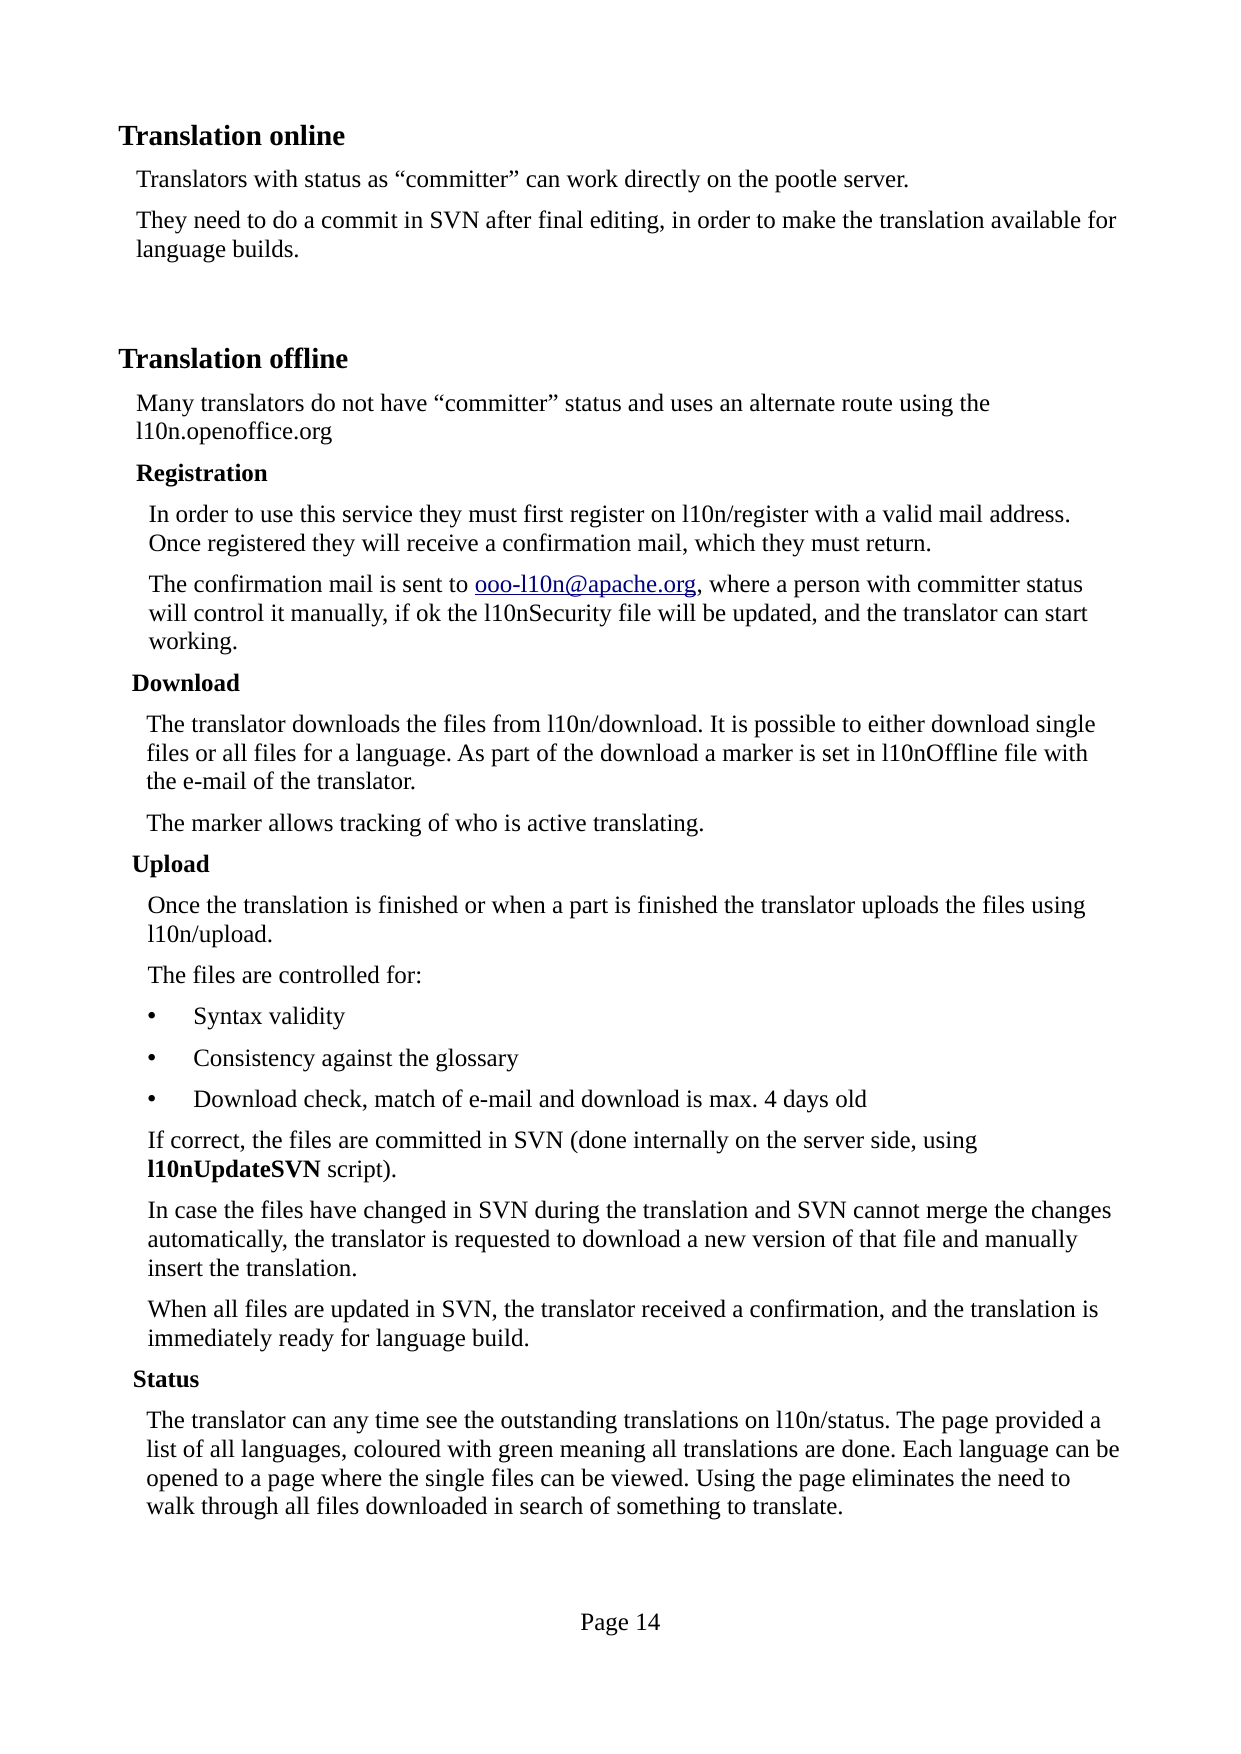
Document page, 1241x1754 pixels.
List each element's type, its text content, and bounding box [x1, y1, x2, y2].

text The marker allows tracking of who is active translating. [146, 808, 1122, 836]
list Syntax validity [147, 1001, 1122, 1030]
text Translators with status as “committer” can work directly on the pootle server. [136, 164, 1122, 193]
text The files are controlled for: [147, 960, 1122, 989]
text Download [132, 668, 1122, 696]
list Status [133, 1364, 1122, 1393]
text They need to do a commit in SVN after final editing, in order to make the translation available for language builds. [136, 205, 1122, 263]
text The confirmation mail is sent to ooo-l10n@apache.org, where a person with committer status will control it manually, if ok the l10nSecurity file will be updated, and the translator can start working. [148, 569, 1122, 655]
text Registration [136, 458, 1122, 486]
text In order to use this service they must first register on l10n/register with a valid mail address. Once registered they will receive a confirmation mail, which they must return. [148, 499, 1122, 556]
list Consistency against the glossary [147, 1043, 1122, 1071]
text Upload [132, 849, 1122, 878]
list Download check, match of e-mail and download is max. 4 days old [147, 1084, 1122, 1113]
subtitle Translation offline [118, 342, 1122, 375]
text Once the translation is finished or when a part is finished the translator uploads the files using l10n/upload. [147, 890, 1122, 948]
subtitle Translation online [118, 118, 1122, 152]
list If correct, the files are committed in SVN (done internally on the server side, using l10nUpdateSVN script). [147, 1125, 1122, 1183]
list The translator can any time see the outstanding translations on l10n/status. The page provided a list of all languages, coloured with green meaning all translations are done. Each language can be opened to a page where the single files can be viewed. Using the page eliminates the need to walk through all files downloaded in search of something to translate. [146, 1405, 1122, 1520]
list In case the files have changed in SVN during the translation and SVN cannot merge the changes automatically, the translator is requested to download a new version of that file and manually insert the translation. [147, 1195, 1122, 1281]
list When all files are updated in SVN, the translator received a confirmation, and the translation is immediately ready for language build. [147, 1294, 1122, 1351]
text Many translators do not have “committer” status and uses an alternate route using the l10n.openoffice.org [136, 388, 1122, 445]
text The translator downloads the files from l10n/download. It is possible to either download single files or all files for a language. As part of the download a marker is set in l10nOffline file with the e-mail of the translator. [146, 709, 1122, 795]
